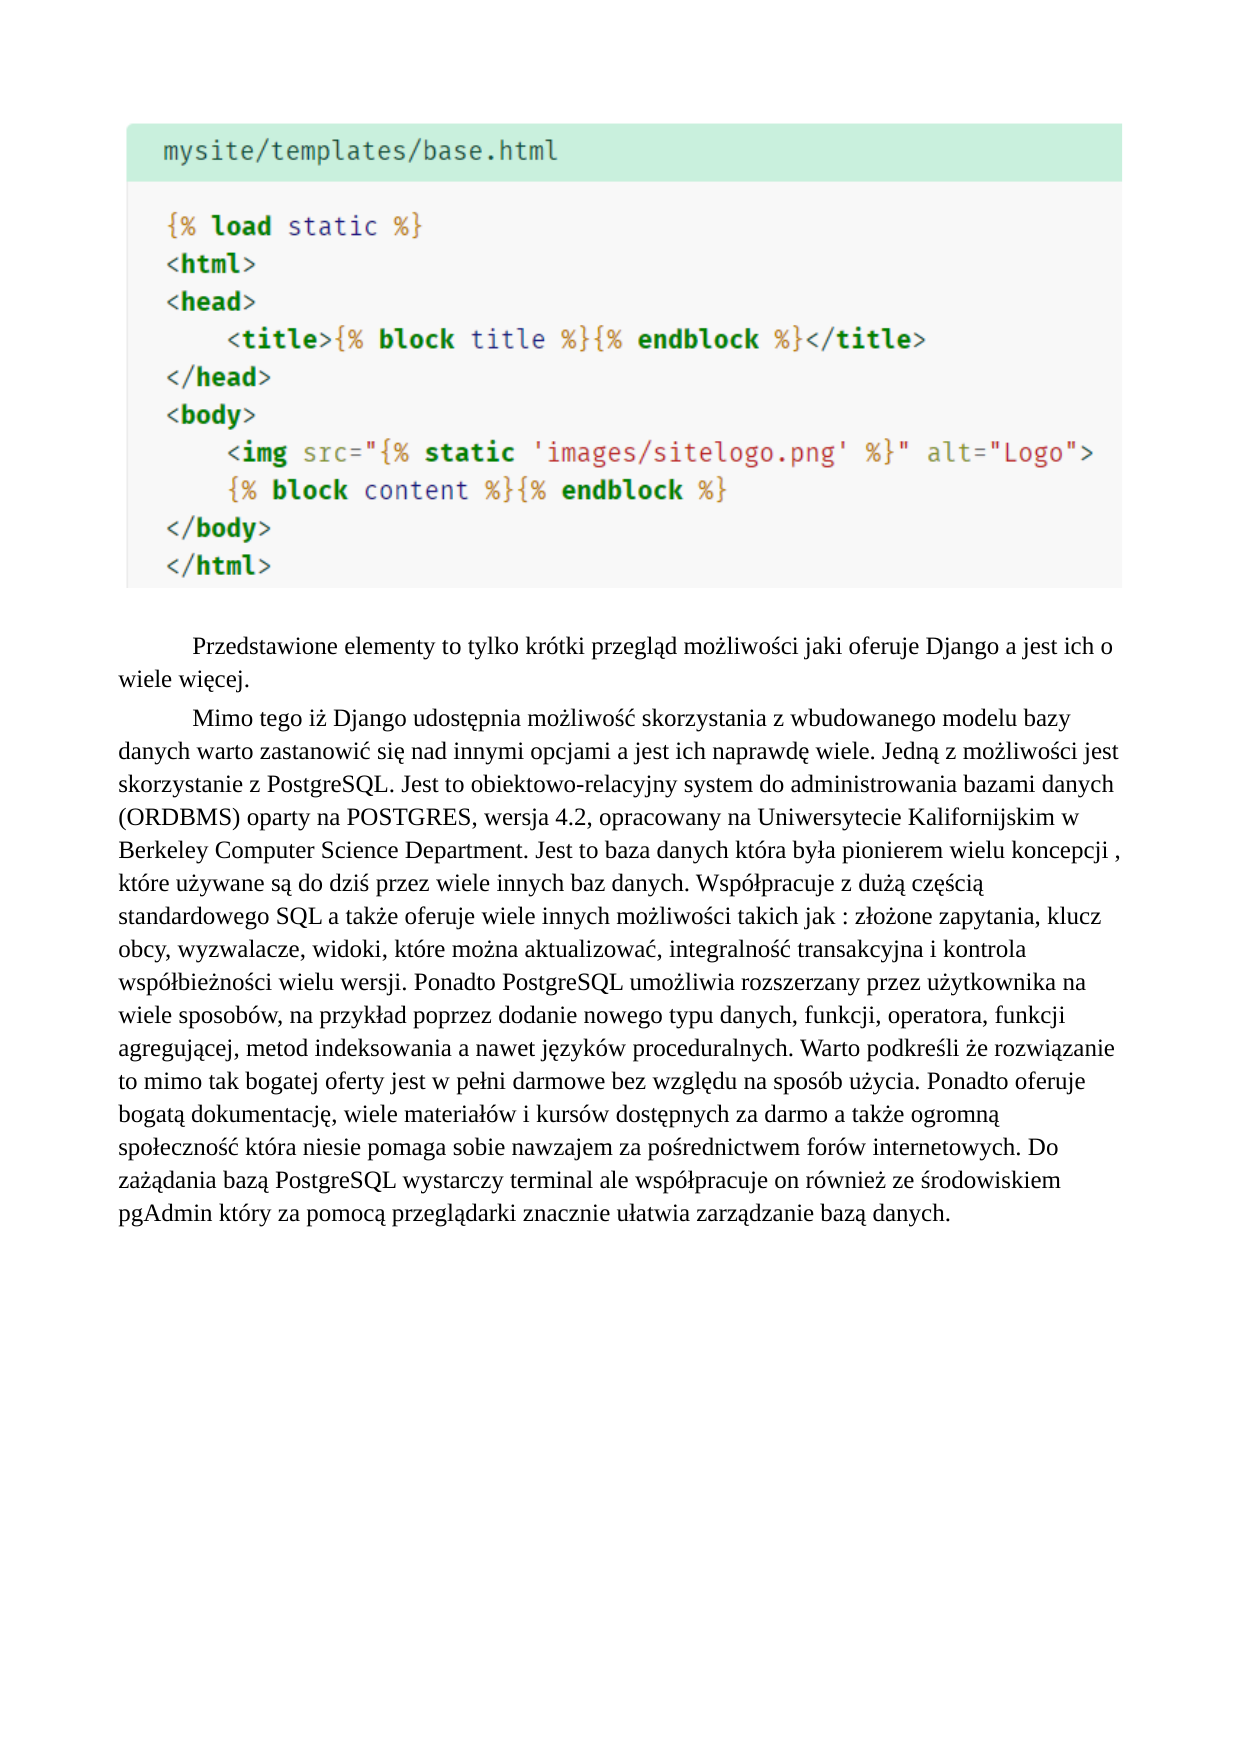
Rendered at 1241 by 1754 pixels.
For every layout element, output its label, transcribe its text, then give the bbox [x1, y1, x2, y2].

text Mimo tego iż Django udostępnia możliwość skorzystania z wbudowanego modelu bazy danych warto zastanowić się nad innymi opcjami a jest ich naprawdę wiele. Jedną z możliwości jest skorzystanie z PostgreSQL. Jest to obiektowo-relacyjny system do administrowania bazami danych (ORDBMS) oparty na POSTGRES, wersja 4.2, opracowany na Uniwersytecie Kalifornijskim w Berkeley Computer Science Department. Jest to baza danych która była pionierem wielu koncepcji , które używane są do dziś przez wiele innych baz danych. Współpracuje z dużą częścią standardowego SQL a także oferuje wiele innych możliwości takich jak : złożone zapytania, klucz obcy, wyzwalacze, widoki, które można aktualizować, integralność transakcyjna i kontrola współbieżności wielu wersji. Ponadto PostgreSQL umożliwia rozszerzany przez użytkownika na wiele sposobów, na przykład poprzez dodanie nowego typu danych, funkcji, operatora, funkcji agregującej, metod indeksowania a nawet języków proceduralnych. Warto podkreśli że rozwiązanie to mimo tak bogatej oferty jest w pełni darmowe bez względu na sposób użycia. Ponadto oferuje bogatą dokumentację, wiele materiałów i kursów dostępnych za darmo a także ogromną społeczność która niesie pomaga sobie nawzajem za pośrednictwem forów internetowych. Do zażądania bazą PostgreSQL wystarczy terminal ale współpracuje on również ze środowiskiem pgAdmin który za pomocą przeglądarki znacznie ułatwia zarządzanie bazą danych. [118, 703, 1122, 1227]
text Przedstawione elementy to tylko krótki przegląd możliwości jaki oferuje Django a jest ich o wiele więcej. [118, 631, 1122, 692]
picture [118, 118, 1123, 588]
